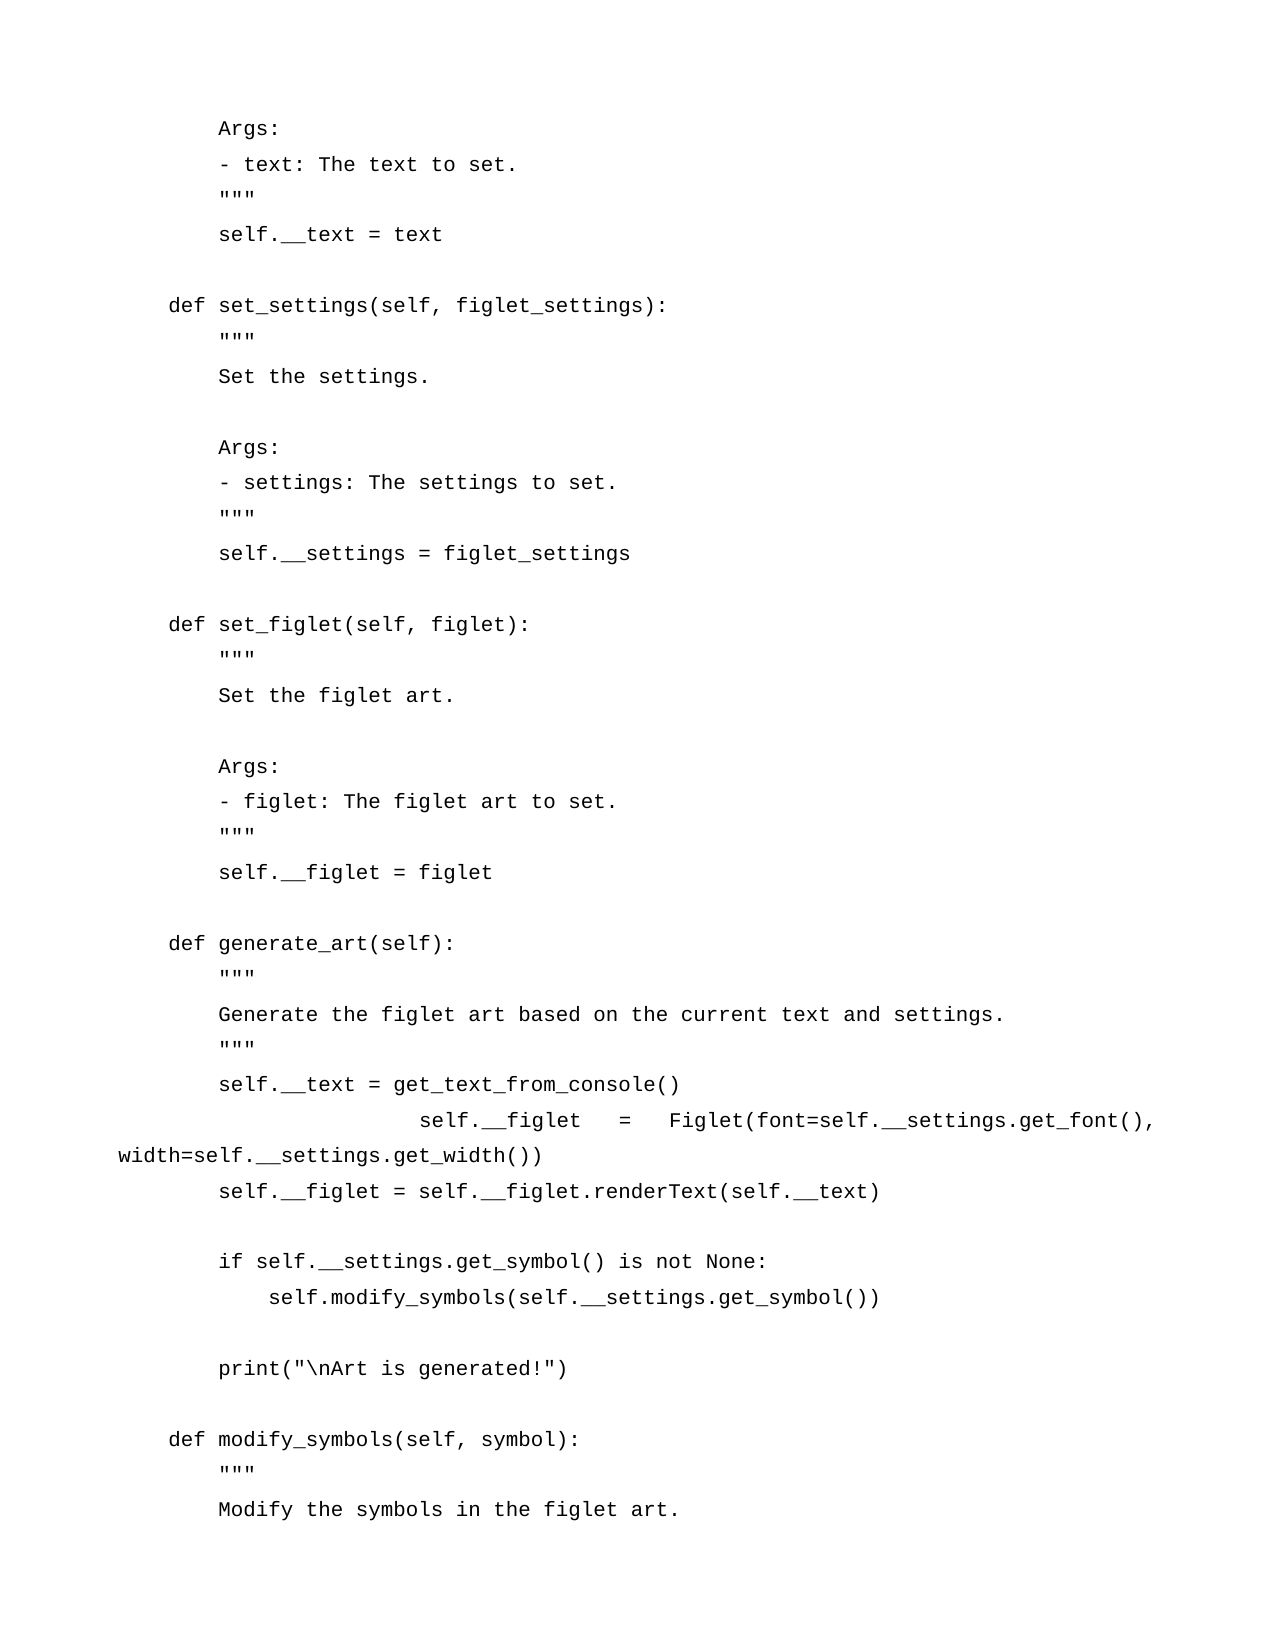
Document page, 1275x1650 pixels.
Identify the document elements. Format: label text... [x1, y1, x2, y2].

text self.__figlet = figlet [118, 862, 1157, 886]
text self.__text = text [118, 224, 1157, 248]
text """ [118, 331, 1157, 354]
text self.__figlet = Figlet(font=self.__settings.get_font(), width=self.__settings.get_width()) [118, 1110, 1157, 1169]
text """ [118, 1039, 1157, 1063]
text """ [118, 649, 1157, 673]
text """ [118, 189, 1157, 213]
text Set the figlet art. [118, 685, 1157, 708]
text def set_figlet(self, figlet): [118, 614, 1157, 638]
text - settings: The settings to set. [118, 472, 1157, 496]
text - figlet: The figlet art to set. [118, 791, 1157, 815]
text - text: The text to set. [118, 153, 1157, 177]
text Args: [118, 756, 1157, 779]
text """ [118, 508, 1157, 531]
text print("\nArt is generated!") [118, 1358, 1157, 1381]
text def modify_symbols(self, symbol): [118, 1428, 1157, 1452]
text if self.__settings.get_symbol() is not None: [118, 1251, 1157, 1275]
text def set_settings(self, figlet_settings): [118, 295, 1157, 319]
text Set the settings. [118, 366, 1157, 390]
text Args: [118, 118, 1157, 142]
text self.__figlet = self.__figlet.renderText(self.__text) [118, 1181, 1157, 1204]
text """ [118, 826, 1157, 850]
text Generate the figlet art based on the current text and settings. [118, 1003, 1157, 1027]
text """ [118, 968, 1157, 992]
text self.__text = get_text_from_console() [118, 1074, 1157, 1098]
text self.__settings = figlet_settings [118, 543, 1157, 567]
text def generate_art(self): [118, 933, 1157, 956]
text self.modify_symbols(self.__settings.get_symbol()) [118, 1287, 1157, 1311]
text Modify the symbols in the figlet art. [118, 1499, 1157, 1523]
text """ [118, 1464, 1157, 1488]
text Args: [118, 437, 1157, 461]
